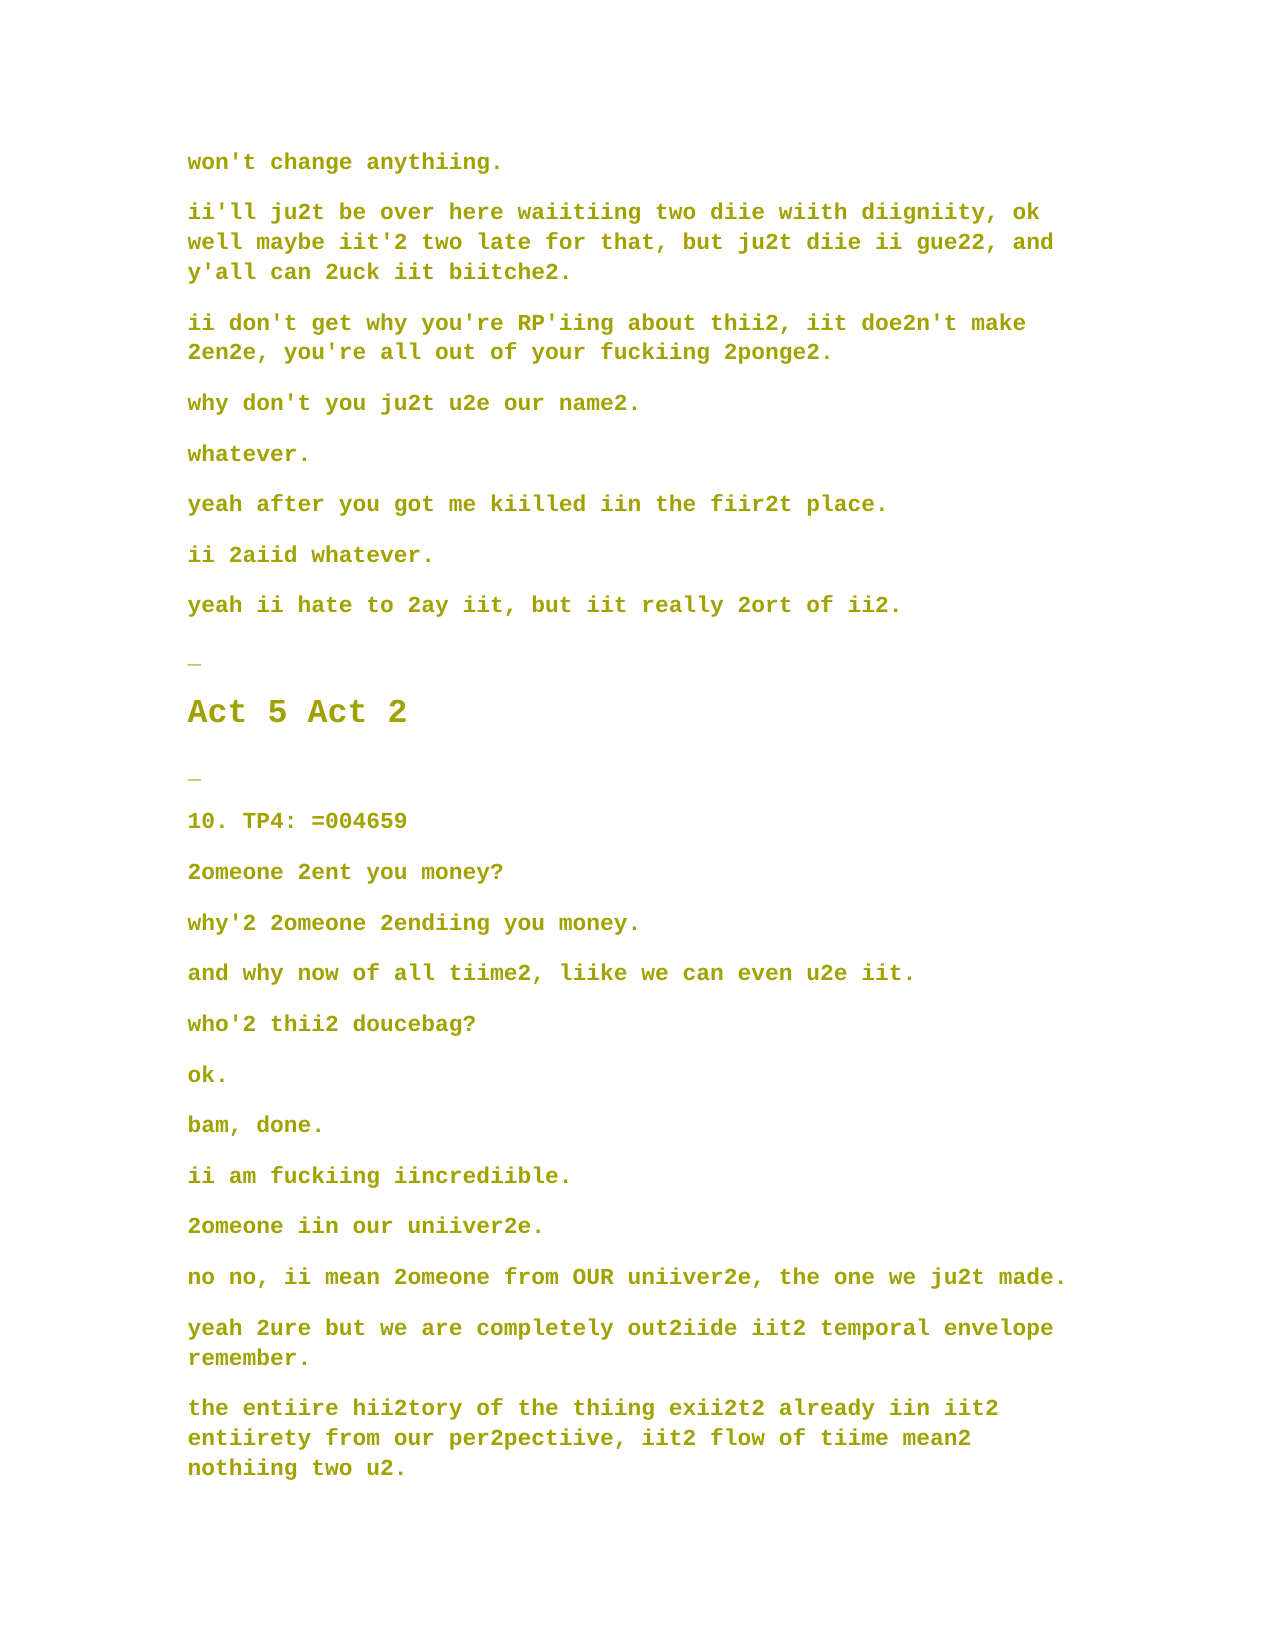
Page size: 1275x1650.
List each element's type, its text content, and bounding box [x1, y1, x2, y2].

text bam, done. [187, 1114, 1087, 1139]
text ii am fuckiing iincrediible. [187, 1164, 1087, 1190]
text _ [187, 644, 1087, 670]
text _ [187, 759, 1087, 785]
text yeah after you got me kiilled iin the fiir2t place. [187, 492, 1087, 518]
text why'2 2omeone 2endiing you money. [187, 911, 1087, 937]
text the entiire hii2tory of the thiing exii2t2 already iin iit2 entiirety from our per2pectiive, iit2 flow of tiime mean2 nothiing two u2. [187, 1397, 1087, 1482]
text why don't you ju2t u2e our name2. [187, 391, 1087, 417]
text ok. [187, 1063, 1087, 1089]
text ii don't get why you're RP'iing about thii2, iit doe2n't make 2en2e, you're all out of your fuckiing 2ponge2. [187, 311, 1087, 367]
text 2omeone 2ent you money? [187, 861, 1087, 886]
text whatever. [187, 442, 1087, 468]
text yeah 2ure but we are completely out2iide iit2 temporal envelope remember. [187, 1316, 1087, 1372]
text 10. TP4: =004659 [187, 810, 1087, 836]
text won't change anythiing. [187, 150, 1087, 176]
text no no, ii mean 2omeone from OUR uniiver2e, the one we ju2t made. [187, 1266, 1087, 1291]
text Act 5 Act 2 [187, 695, 1087, 733]
text yeah ii hate to 2ay iit, but iit really 2ort of ii2. [187, 594, 1087, 620]
text 2omeone iin our uniiver2e. [187, 1215, 1087, 1241]
text ii'll ju2t be over here waiitiing two diie wiith diigniity, ok well maybe iit'2 two late for that, but ju2t diie ii gue22, and y'all can 2uck iit biitche2. [187, 201, 1087, 286]
text and why now of all tiime2, liike we can even u2e iit. [187, 962, 1087, 988]
text ii 2aiid whatever. [187, 543, 1087, 569]
text who'2 thii2 doucebag? [187, 1012, 1087, 1038]
